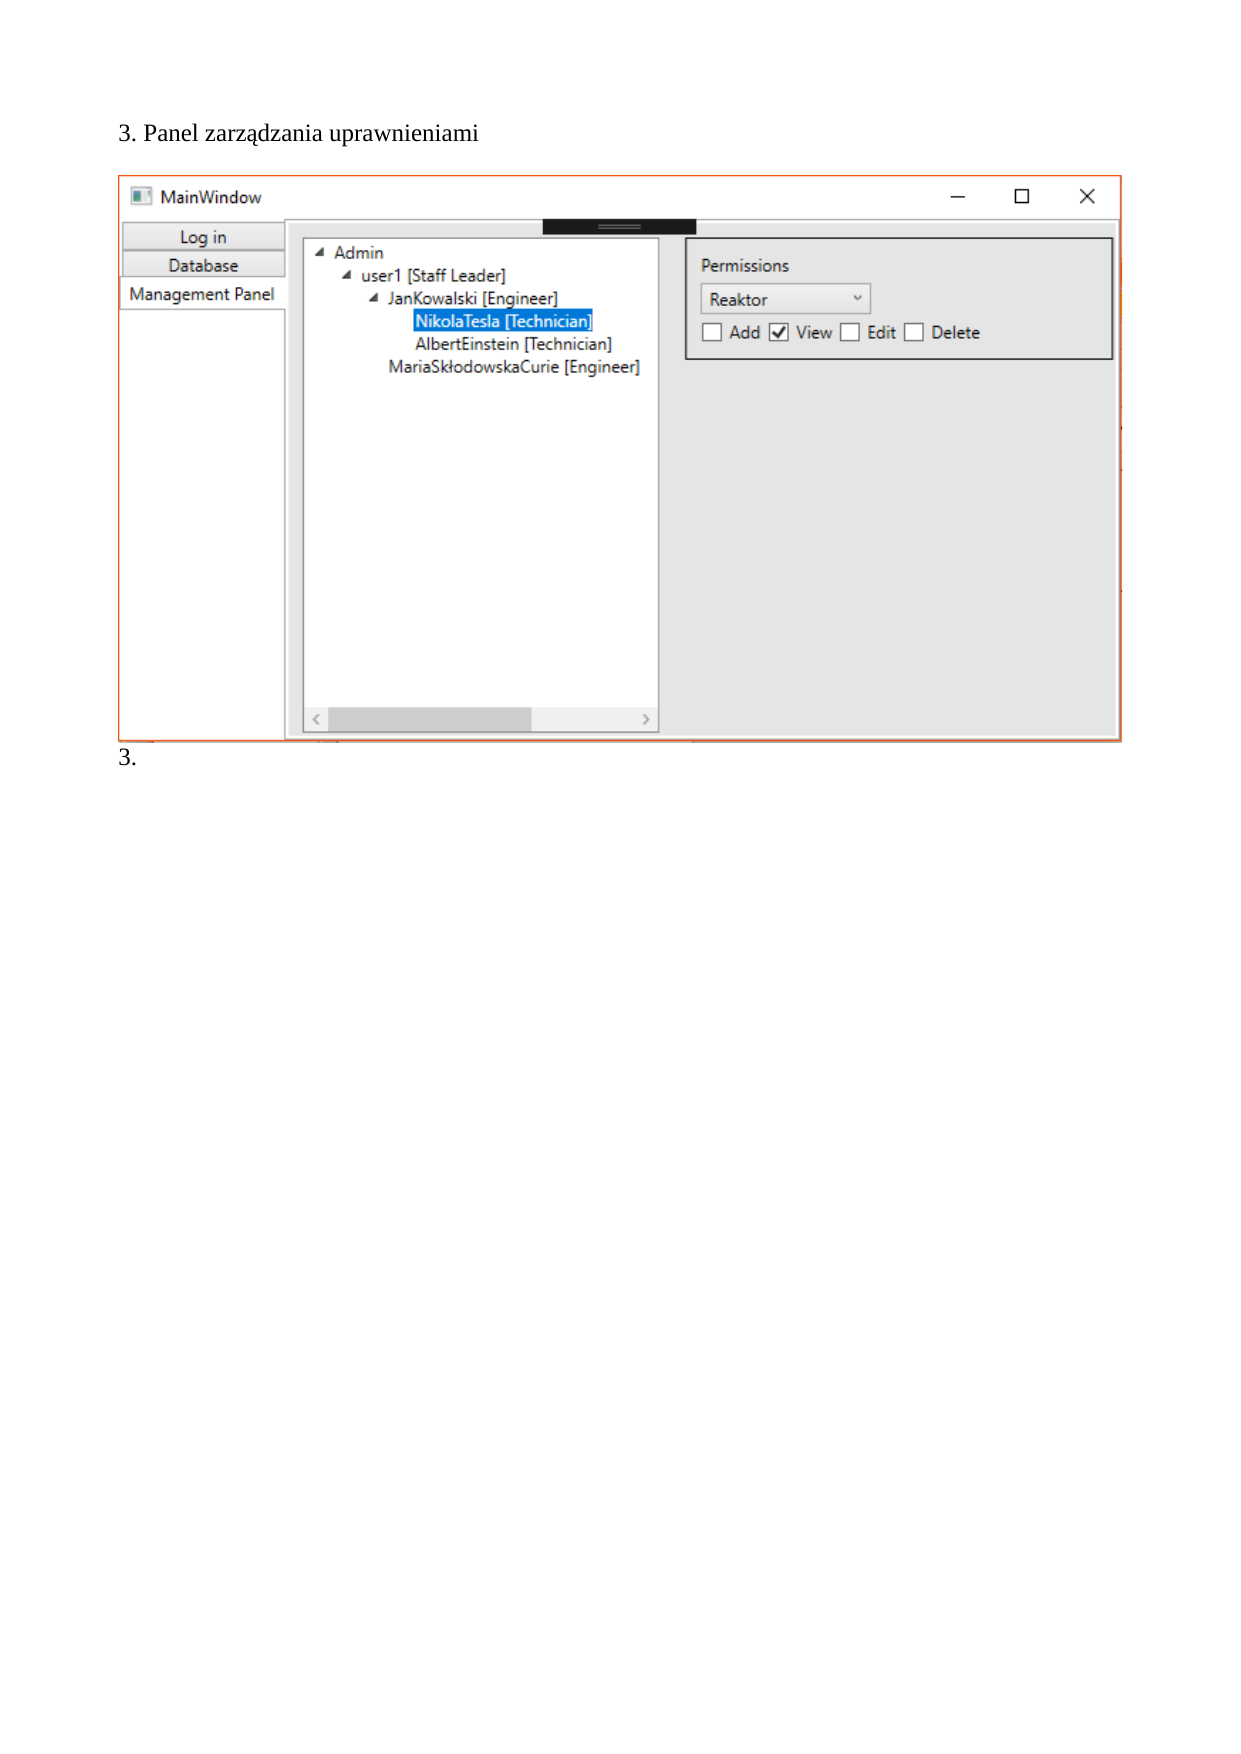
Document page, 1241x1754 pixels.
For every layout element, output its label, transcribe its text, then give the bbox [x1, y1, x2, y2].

text 3. Panel zarządzania uprawnieniami [118, 118, 1122, 147]
text 3. [118, 743, 1122, 771]
